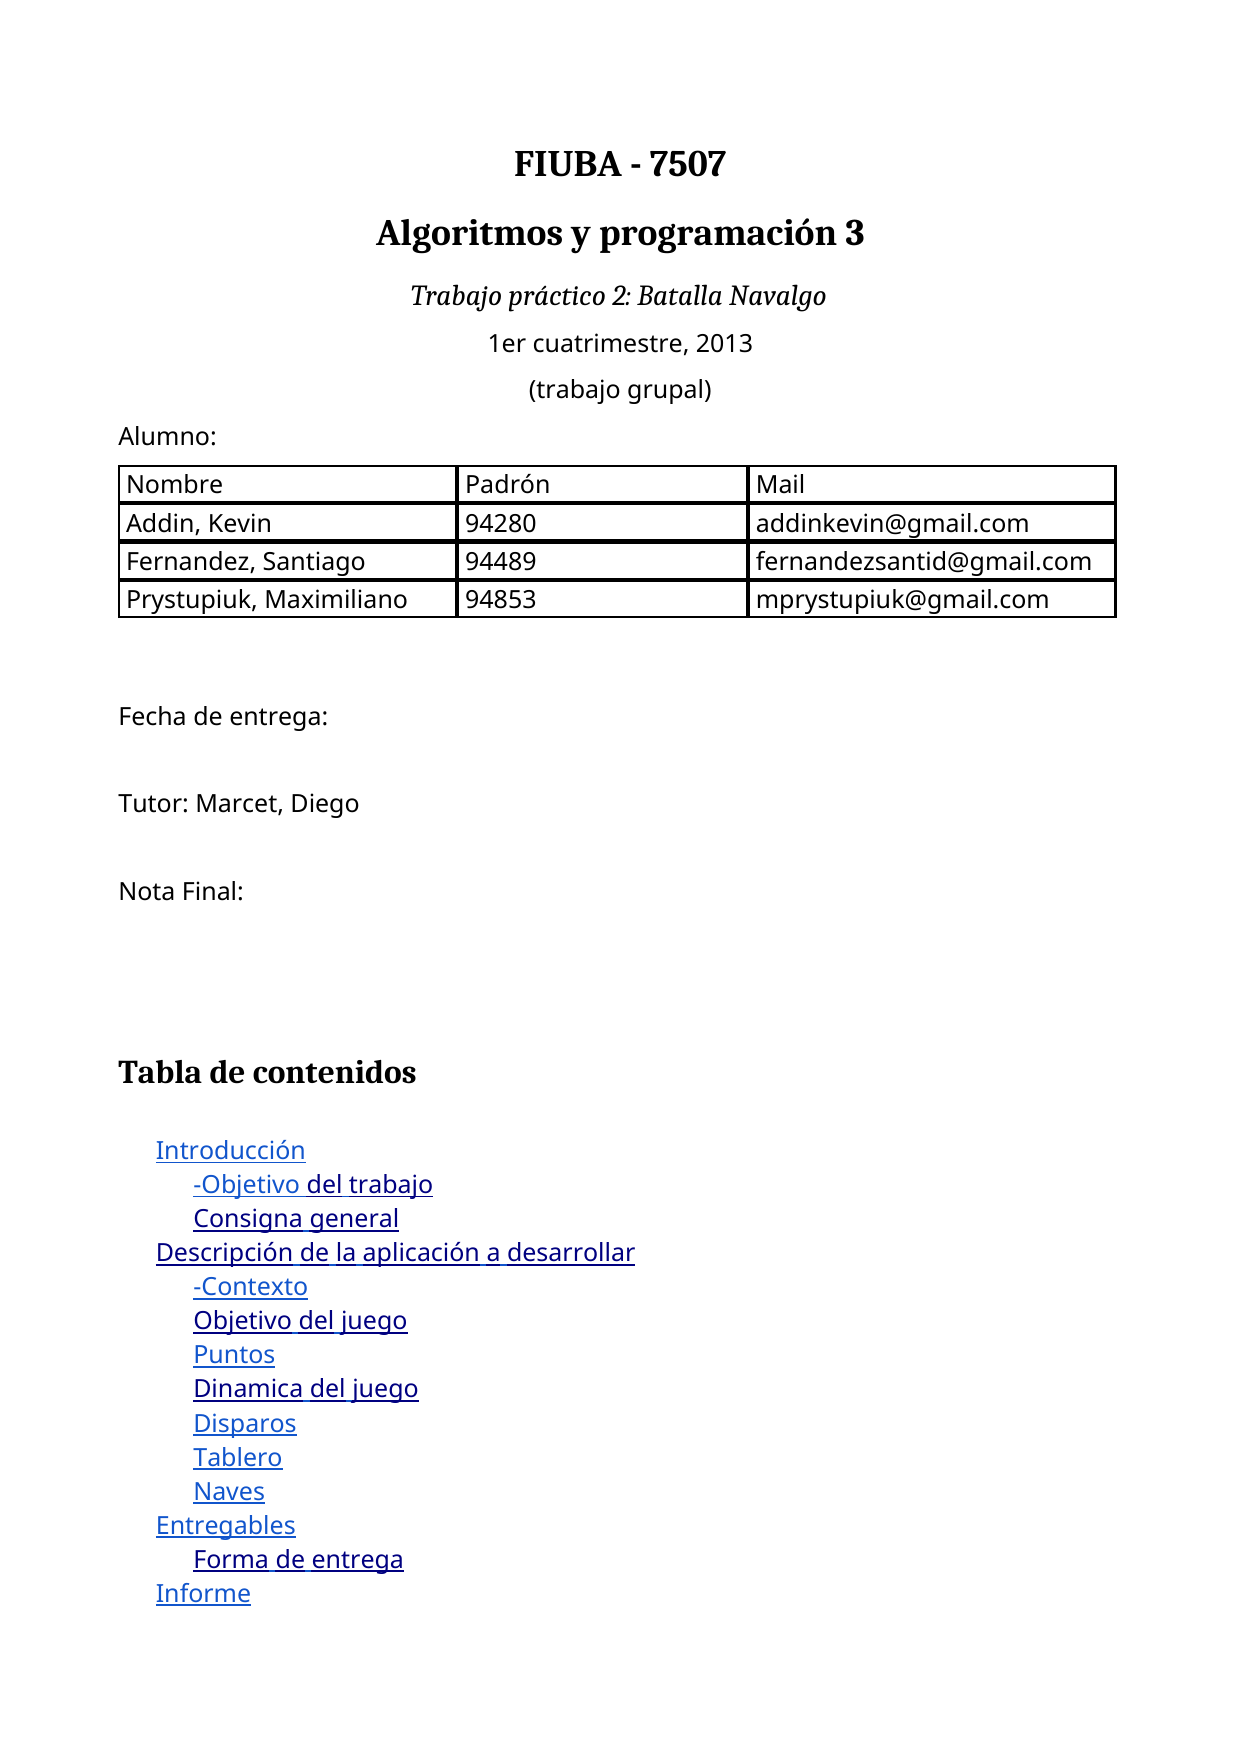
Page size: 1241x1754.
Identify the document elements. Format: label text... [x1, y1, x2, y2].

table_cell addinkevin@gmail.com [750, 505, 1114, 539]
text Tablero [193, 1439, 1122, 1473]
text Tabla de contenidos [118, 1054, 1122, 1092]
table_header Mail [750, 467, 1114, 501]
table_cell Addin, Kevin [120, 505, 455, 539]
table_header Nombre [120, 467, 455, 501]
text -HYPERLINK "#id.30j0zll"Objetivo del trabajo [193, 1167, 1122, 1201]
table_cell Prystupiuk, Maximiliano [120, 582, 455, 616]
text Descripción de la aplicación a desarrollar [156, 1235, 1122, 1269]
text (trabajo grupal) [118, 372, 1122, 406]
text Informe [156, 1576, 1122, 1609]
text Tutor: Marcet, Diego [118, 786, 1122, 820]
table_cell 94853 [459, 582, 746, 616]
text Nota Final: [118, 873, 1122, 907]
table_cell 94280 [459, 505, 746, 539]
text Puntos [193, 1337, 1122, 1371]
text Trabajo práctico 2: Batalla Navalgo [118, 279, 1122, 313]
text Algoritmos y programación 3 [118, 211, 1122, 254]
text 1er cuatrimestre, 2013 [118, 325, 1122, 359]
text Disparos [193, 1405, 1122, 1439]
text Objetivo del juego [193, 1303, 1122, 1337]
text Dinamica del juego [193, 1371, 1122, 1405]
table_cell 94489 [459, 544, 746, 578]
table_cell mprystupiuk@gmail.com [750, 582, 1114, 616]
text Fecha de entrega: [118, 699, 1122, 733]
table_cell Fernandez, Santiago [120, 544, 455, 578]
text Alumno: [118, 418, 1122, 453]
text Naves [193, 1473, 1122, 1507]
text Entregables [156, 1507, 1122, 1541]
text -HYPERLINK "#id.2et92p0"Contexto [193, 1269, 1122, 1303]
text Forma de entrega [193, 1541, 1122, 1576]
text Consigna general [193, 1201, 1122, 1235]
table_cell fernandezsantid@gmail.com [750, 544, 1114, 578]
text Introducción [156, 1133, 1122, 1167]
table_header Padrón [459, 467, 746, 501]
text FIUBA - 7507 [118, 143, 1122, 186]
